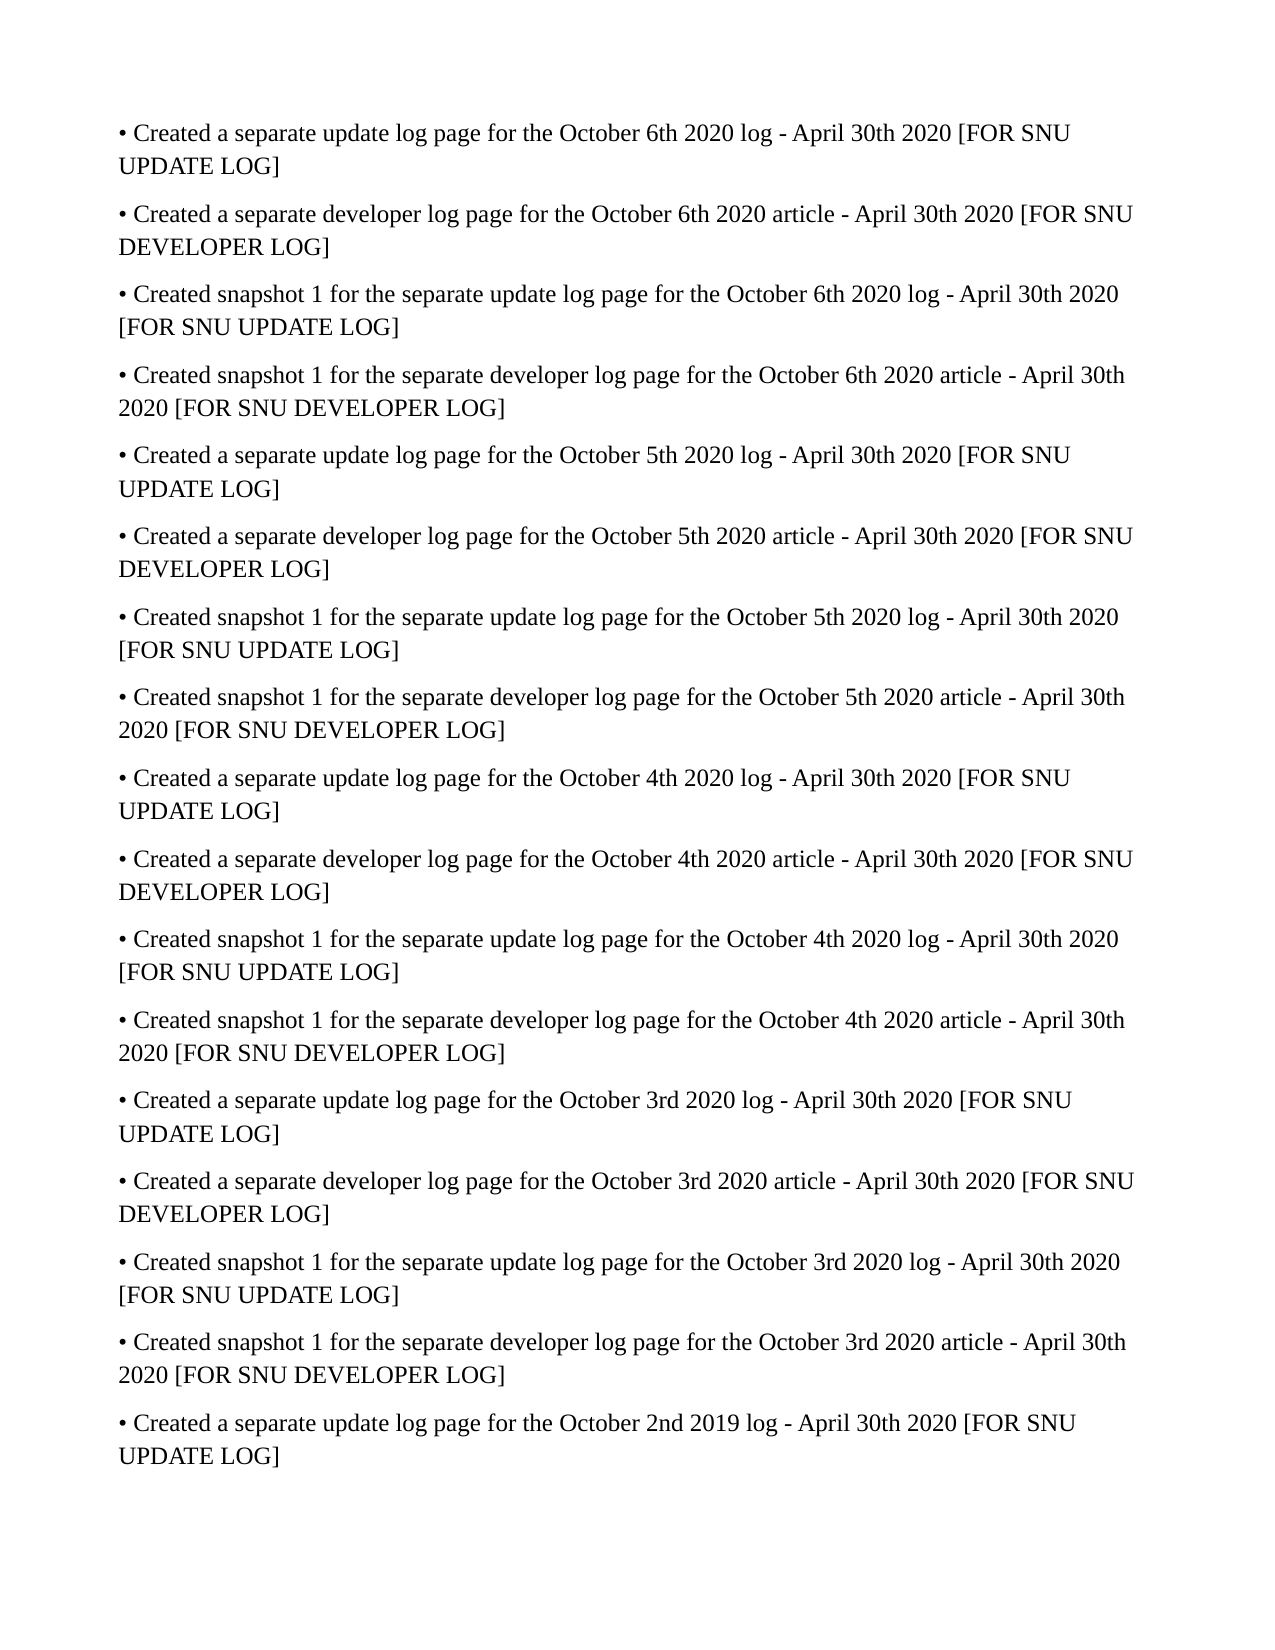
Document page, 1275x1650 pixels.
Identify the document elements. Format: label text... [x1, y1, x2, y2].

text • Created a separate developer log page for the October 5th 2020 article - April 30th 2020 [FOR SNU DEVELOPER LOG] [118, 521, 1157, 583]
text • Created snapshot 1 for the separate update log page for the October 5th 2020 log - April 30th 2020 [FOR SNU UPDATE LOG] [118, 602, 1157, 664]
text • Created snapshot 1 for the separate update log page for the October 6th 2020 log - April 30th 2020 [FOR SNU UPDATE LOG] [118, 279, 1157, 341]
text • Created a separate developer log page for the October 6th 2020 article - April 30th 2020 [FOR SNU DEVELOPER LOG] [118, 199, 1157, 261]
text • Created snapshot 1 for the separate developer log page for the October 4th 2020 article - April 30th 2020 [FOR SNU DEVELOPER LOG] [118, 1005, 1157, 1067]
text • Created snapshot 1 for the separate developer log page for the October 6th 2020 article - April 30th 2020 [FOR SNU DEVELOPER LOG] [118, 360, 1157, 422]
text • Created snapshot 1 for the separate developer log page for the October 3rd 2020 article - April 30th 2020 [FOR SNU DEVELOPER LOG] [118, 1327, 1157, 1389]
text • Created a separate developer log page for the October 4th 2020 article - April 30th 2020 [FOR SNU DEVELOPER LOG] [118, 844, 1157, 906]
text • Created a separate update log page for the October 2nd 2019 log - April 30th 2020 [FOR SNU UPDATE LOG] [118, 1408, 1157, 1470]
text • Created a separate update log page for the October 6th 2020 log - April 30th 2020 [FOR SNU UPDATE LOG] [118, 118, 1157, 180]
text • Created a separate update log page for the October 4th 2020 log - April 30th 2020 [FOR SNU UPDATE LOG] [118, 763, 1157, 825]
text • Created snapshot 1 for the separate developer log page for the October 5th 2020 article - April 30th 2020 [FOR SNU DEVELOPER LOG] [118, 682, 1157, 744]
text • Created snapshot 1 for the separate update log page for the October 4th 2020 log - April 30th 2020 [FOR SNU UPDATE LOG] [118, 924, 1157, 986]
text • Created a separate update log page for the October 5th 2020 log - April 30th 2020 [FOR SNU UPDATE LOG] [118, 441, 1157, 502]
text • Created a separate developer log page for the October 3rd 2020 article - April 30th 2020 [FOR SNU DEVELOPER LOG] [118, 1166, 1157, 1228]
text • Created a separate update log page for the October 3rd 2020 log - April 30th 2020 [FOR SNU UPDATE LOG] [118, 1086, 1157, 1147]
text • Created snapshot 1 for the separate update log page for the October 3rd 2020 log - April 30th 2020 [FOR SNU UPDATE LOG] [118, 1247, 1157, 1309]
